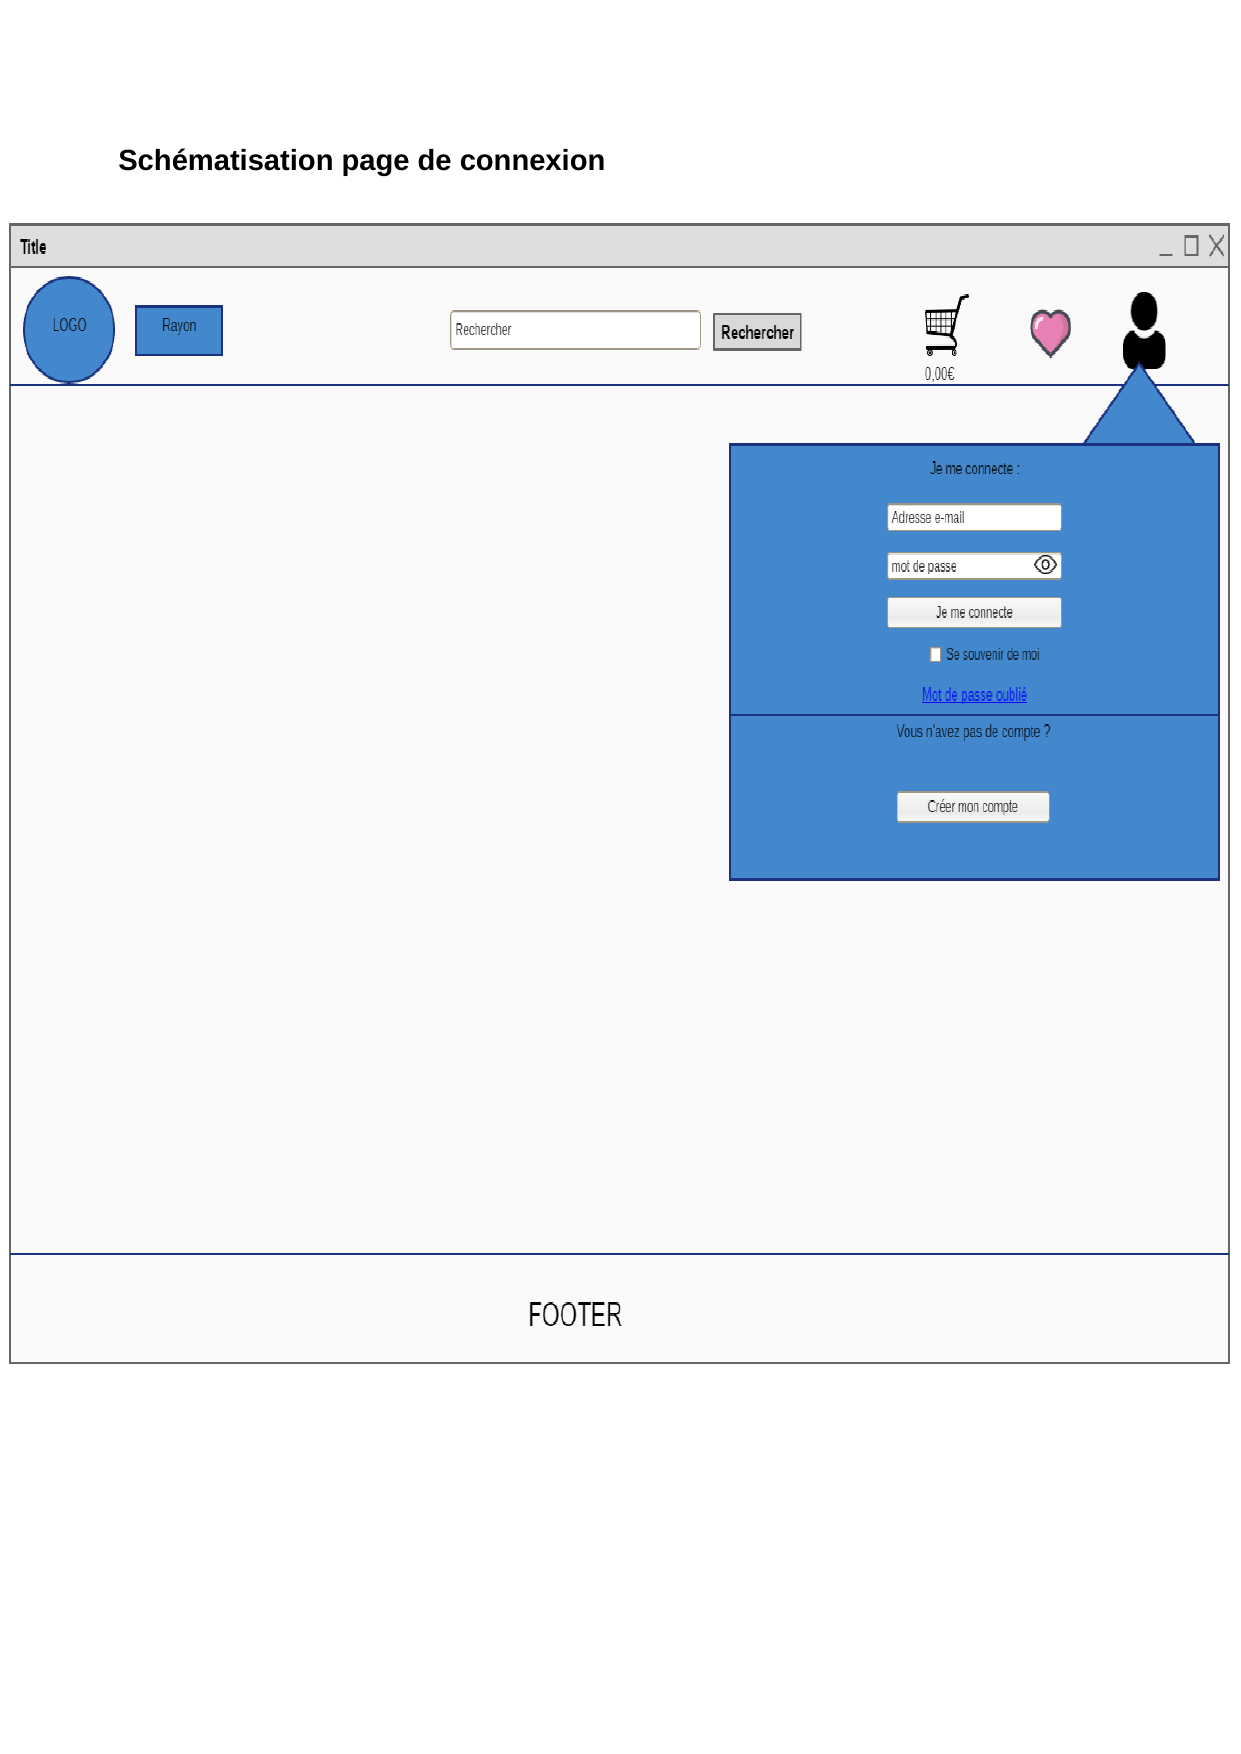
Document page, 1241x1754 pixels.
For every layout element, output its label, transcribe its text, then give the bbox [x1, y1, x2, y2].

picture [7, 221, 1233, 1370]
subtitle Schématisation page de connexion [118, 143, 1122, 177]
